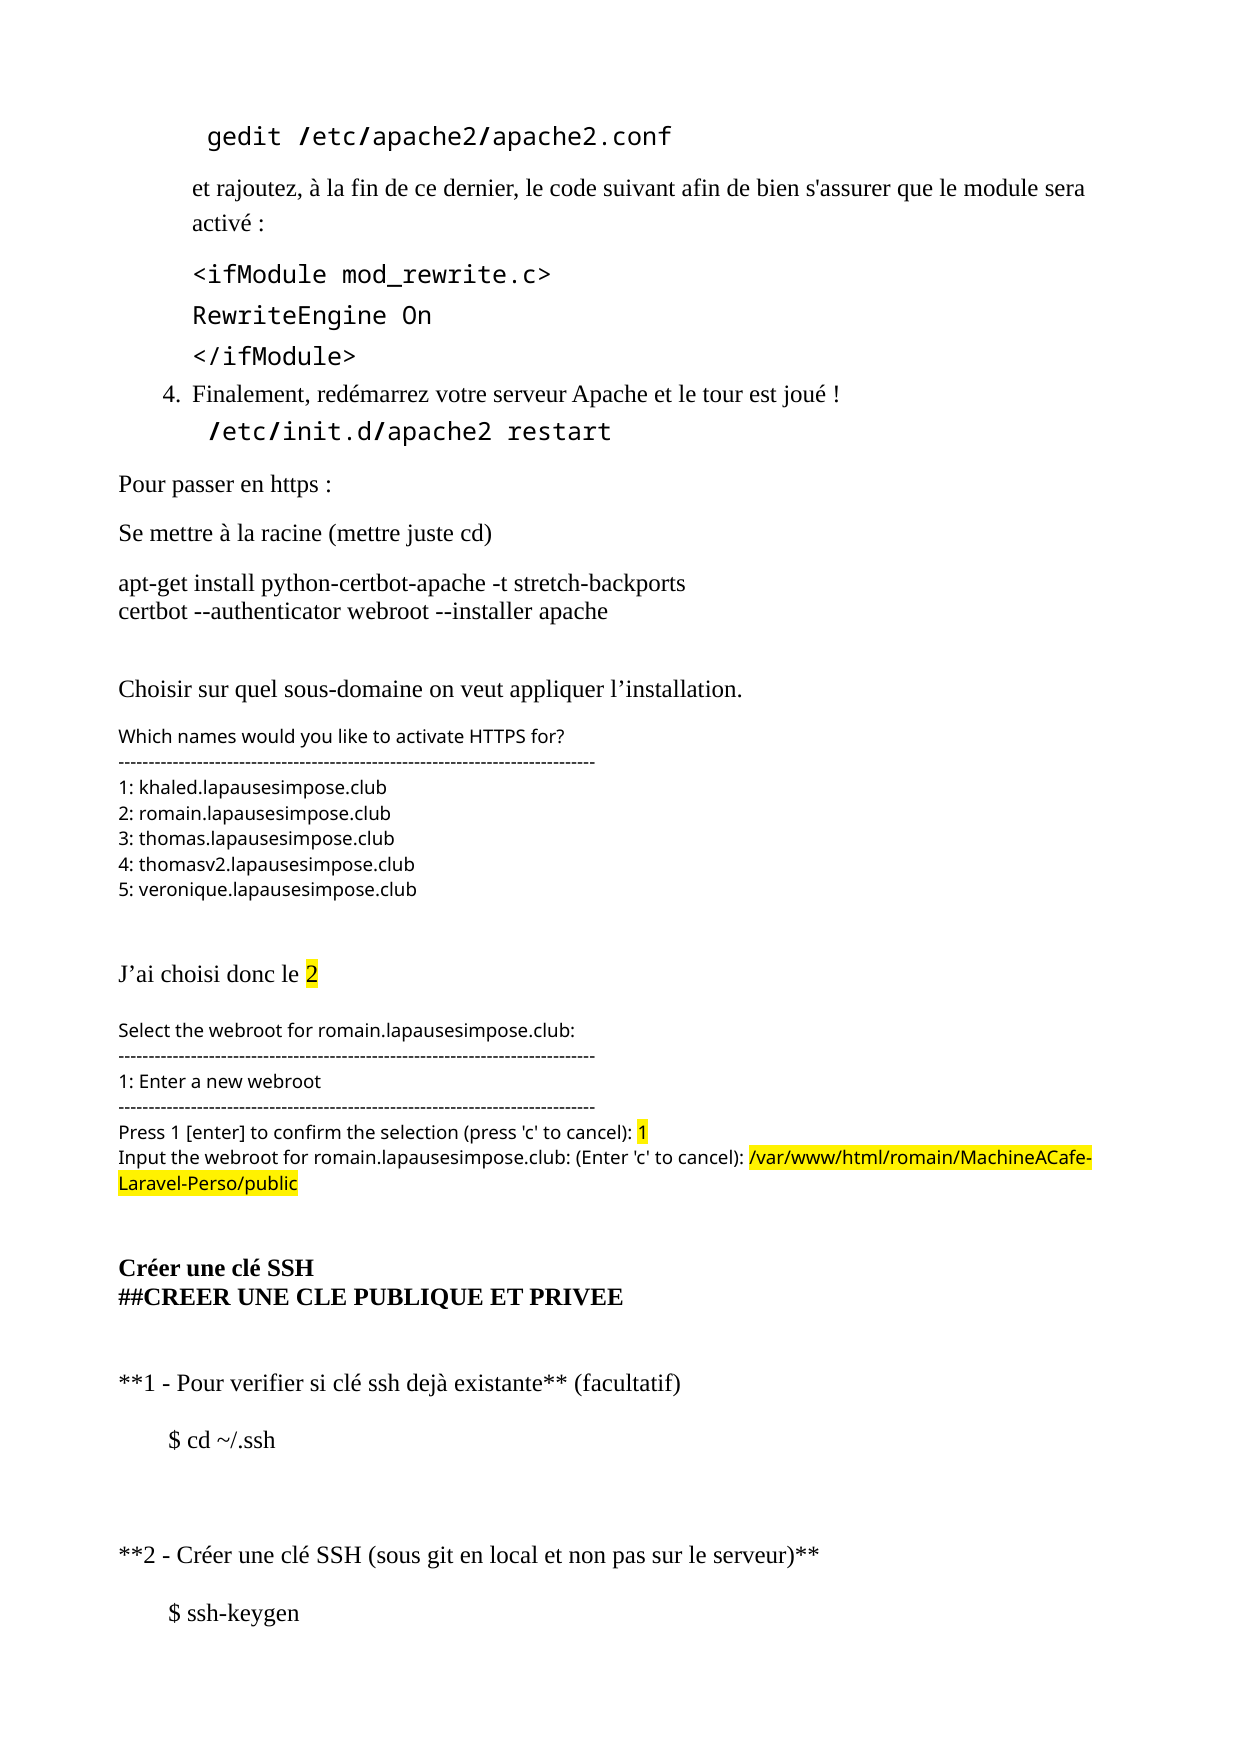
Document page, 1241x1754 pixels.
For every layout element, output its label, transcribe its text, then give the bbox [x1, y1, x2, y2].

text ------------------------------------------------------------------------------- [118, 1042, 1122, 1068]
text Press 1 [enter] to confirm the selection (press 'c' to cancel): 1 [118, 1119, 1122, 1144]
text certbot --authenticator webroot --installer apache [118, 596, 1122, 625]
text 1: khaled.lapausesimpose.club [118, 774, 1122, 800]
text Input the webroot for romain.lapausesimpose.club: (Enter 'c' to cancel): /var/www/html/romain/MachineACafe-Laravel-Perso/public [118, 1144, 1122, 1196]
text 3: thomas.lapausesimpose.club [118, 825, 1122, 851]
text Créer une clé SSH [118, 1253, 1122, 1282]
text 5: veronique.lapausesimpose.club [118, 876, 1122, 902]
list Finalement, redémarrez votre serveur Apache et le tour est joué ! [162, 379, 1122, 408]
text 2: romain.lapausesimpose.club [118, 800, 1122, 825]
text apt-get install python-certbot-apache -t stretch-backports [118, 568, 1122, 596]
text ------------------------------------------------------------------------------- [118, 1093, 1122, 1119]
text Select the webroot for romain.lapausesimpose.club: [118, 1017, 1122, 1042]
text **2 - Créer une clé SSH (sous git en local et non pas sur le serveur)** [118, 1541, 1122, 1569]
text J’ai choisi donc le 2 [118, 959, 1122, 988]
text $ cd ~/.ssh [118, 1426, 1122, 1454]
text Se mettre à la racine (mettre juste cd) [118, 518, 1122, 547]
list et rajoutez, à la fin de ce dernier, le code suivant afin de bien s'assurer que le module sera activé : [162, 173, 1122, 237]
text Pour passer en https : [118, 469, 1122, 498]
text 4: thomasv2.lapausesimpose.club [118, 851, 1122, 876]
list <ifModule mod_rewrite.c> RewriteEngine On </ifModule> [162, 257, 1122, 373]
text 1: Enter a new webroot [118, 1068, 1122, 1093]
text Choisir sur quel sous-domaine on veut appliquer l’installation. [118, 674, 1122, 703]
text $ ssh-keygen [118, 1598, 1122, 1627]
text ------------------------------------------------------------------------------- [118, 749, 1122, 774]
text Which names would you like to activate HTTPS for? [118, 723, 1122, 749]
list gedit /etc/apache2/apache2.conf [162, 118, 1122, 152]
list /etc/init.d/apache2 restart [162, 414, 1122, 448]
text ##CREER UNE CLE PUBLIQUE ET PRIVEE [118, 1282, 1122, 1311]
text **1 - Pour verifier si clé ssh dejà existante** (facultatif) [118, 1368, 1122, 1397]
